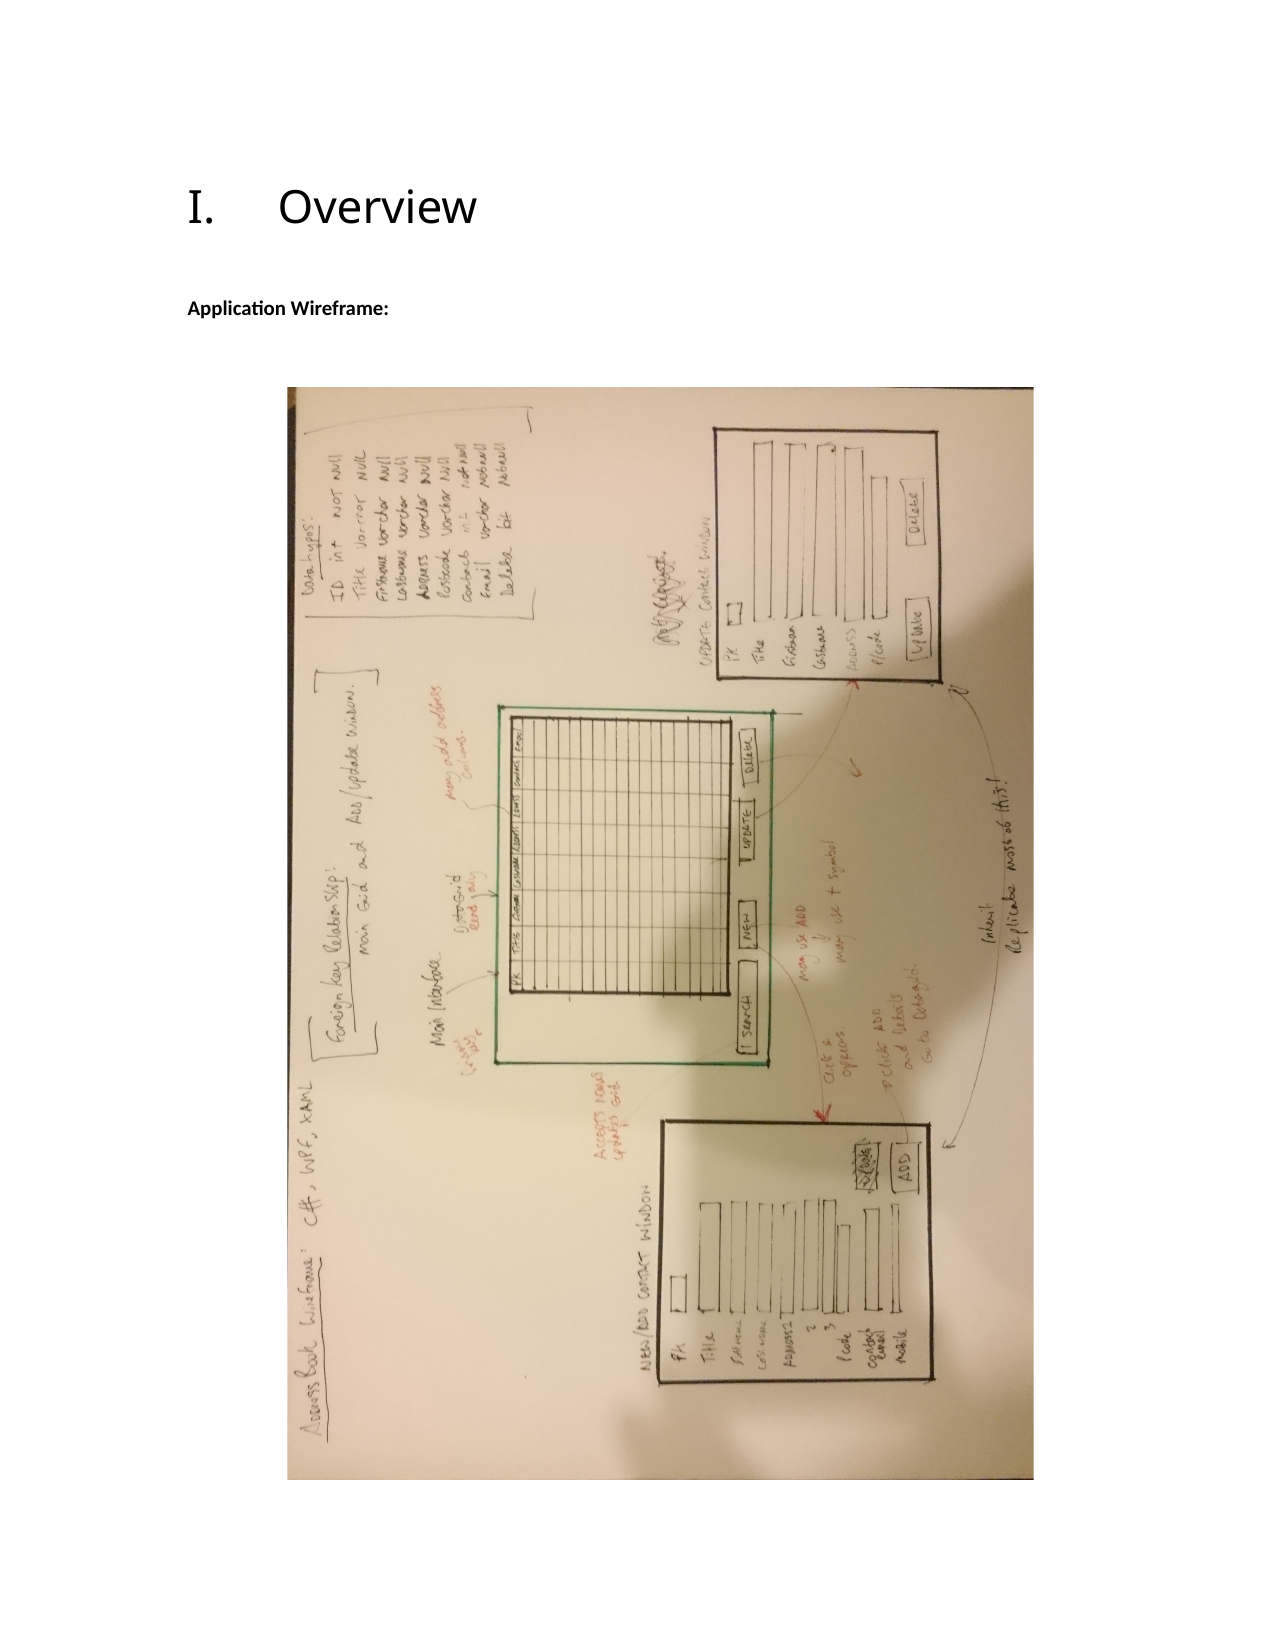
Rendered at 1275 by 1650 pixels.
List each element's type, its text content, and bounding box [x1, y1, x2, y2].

picture [287, 387, 1034, 1480]
text Application Wireframe: [187, 294, 1099, 321]
subtitle Overview [187, 175, 1087, 237]
